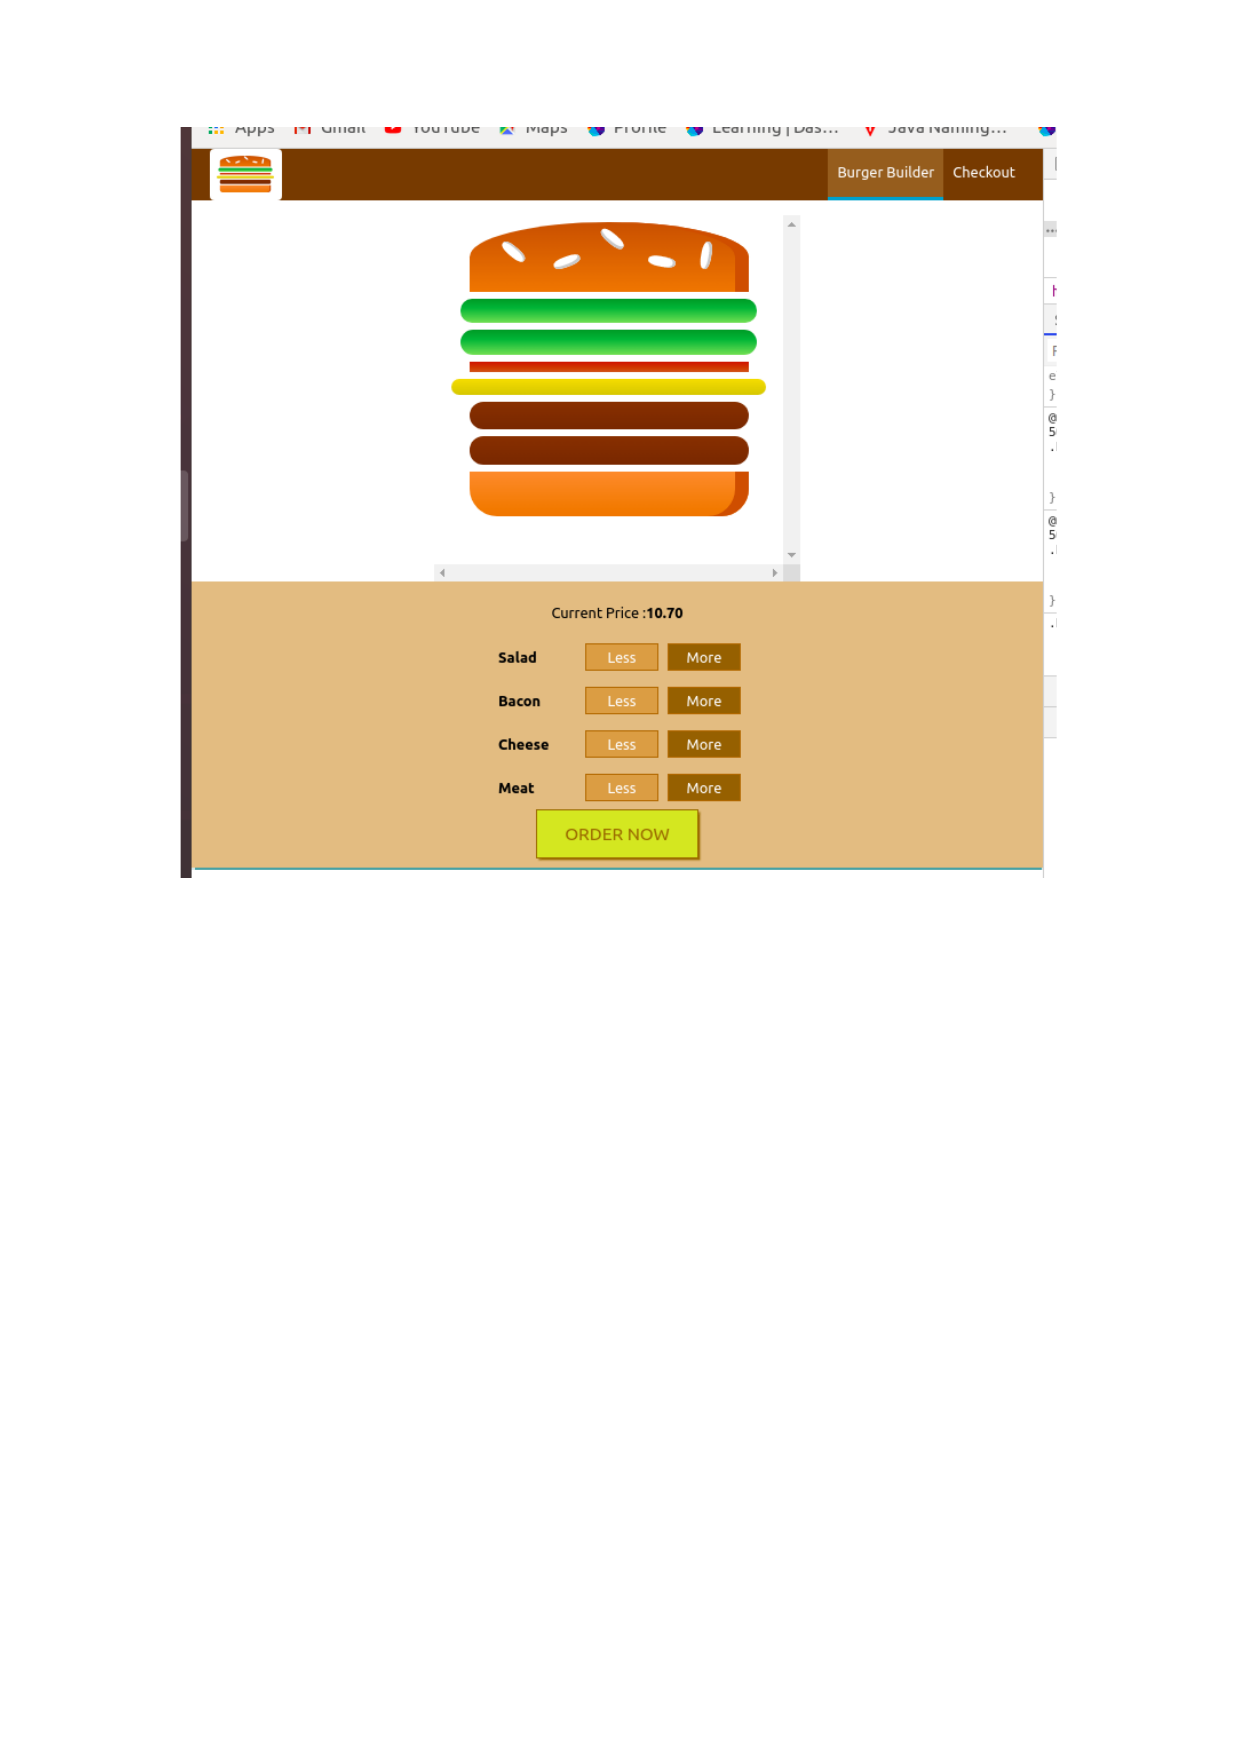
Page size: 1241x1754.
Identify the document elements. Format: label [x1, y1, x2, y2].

picture [180, 127, 749, 878]
